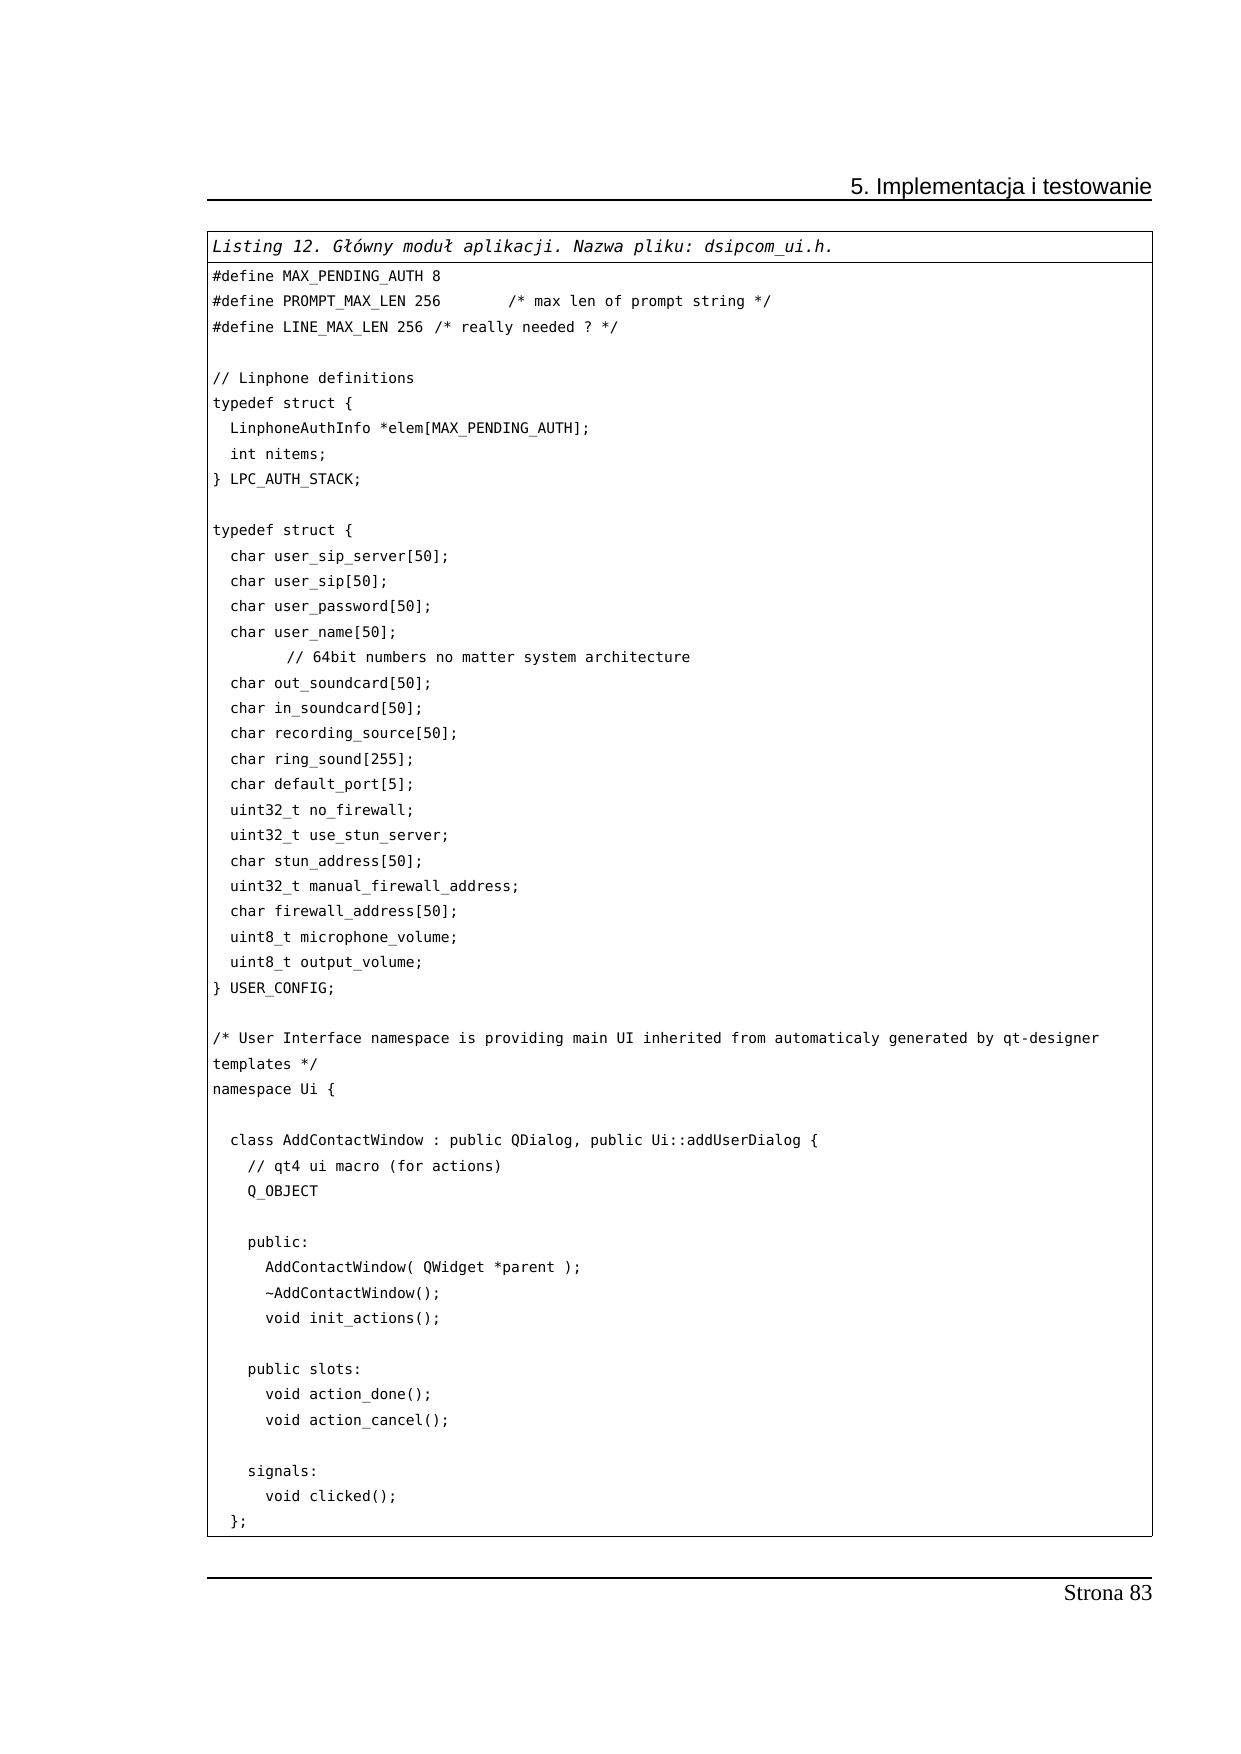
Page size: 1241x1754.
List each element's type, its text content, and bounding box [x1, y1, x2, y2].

table_header Listing 12. Główny moduł aplikacji. Nazwa pliku: dsipcom_ui.h. [208, 232, 1152, 262]
table_cell #define MAX_PENDING_AUTH 8 #define PROMPT_MAX_LEN 256 /* max len of prompt string */ #define LINE_MAX_LEN 256 /* really needed ? */ // Linphone definitions typedef struct { LinphoneAuthInfo *elem[MAX_PENDING_AUTH]; int nitems; } LPC_AUTH_STACK; typedef struct { char user_sip_server[50]; char user_sip[50]; char user_password[50]; char user_name[50]; // 64bit numbers no matter system architecture char out_soundcard[50]; char in_soundcard[50]; char recording_source[50]; char ring_sound[255]; char default_port[5]; uint32_t no_firewall; uint32_t use_stun_server; char stun_address[50]; uint32_t manual_firewall_address; char firewall_address[50]; uint8_t microphone_volume; uint8_t output_volume; } USER_CONFIG; /* User Interface namespace is providing main UI inherited from automaticaly generated by qt-designer templates */ namespace Ui { class AddContactWindow : public QDialog, public Ui::addUserDialog { // qt4 ui macro (for actions) Q_OBJECT public: AddContactWindow( QWidget *parent ); ~AddContactWindow(); void init_actions(); public slots: void action_done(); void action_cancel(); signals: void clicked(); }; [208, 263, 1152, 1536]
